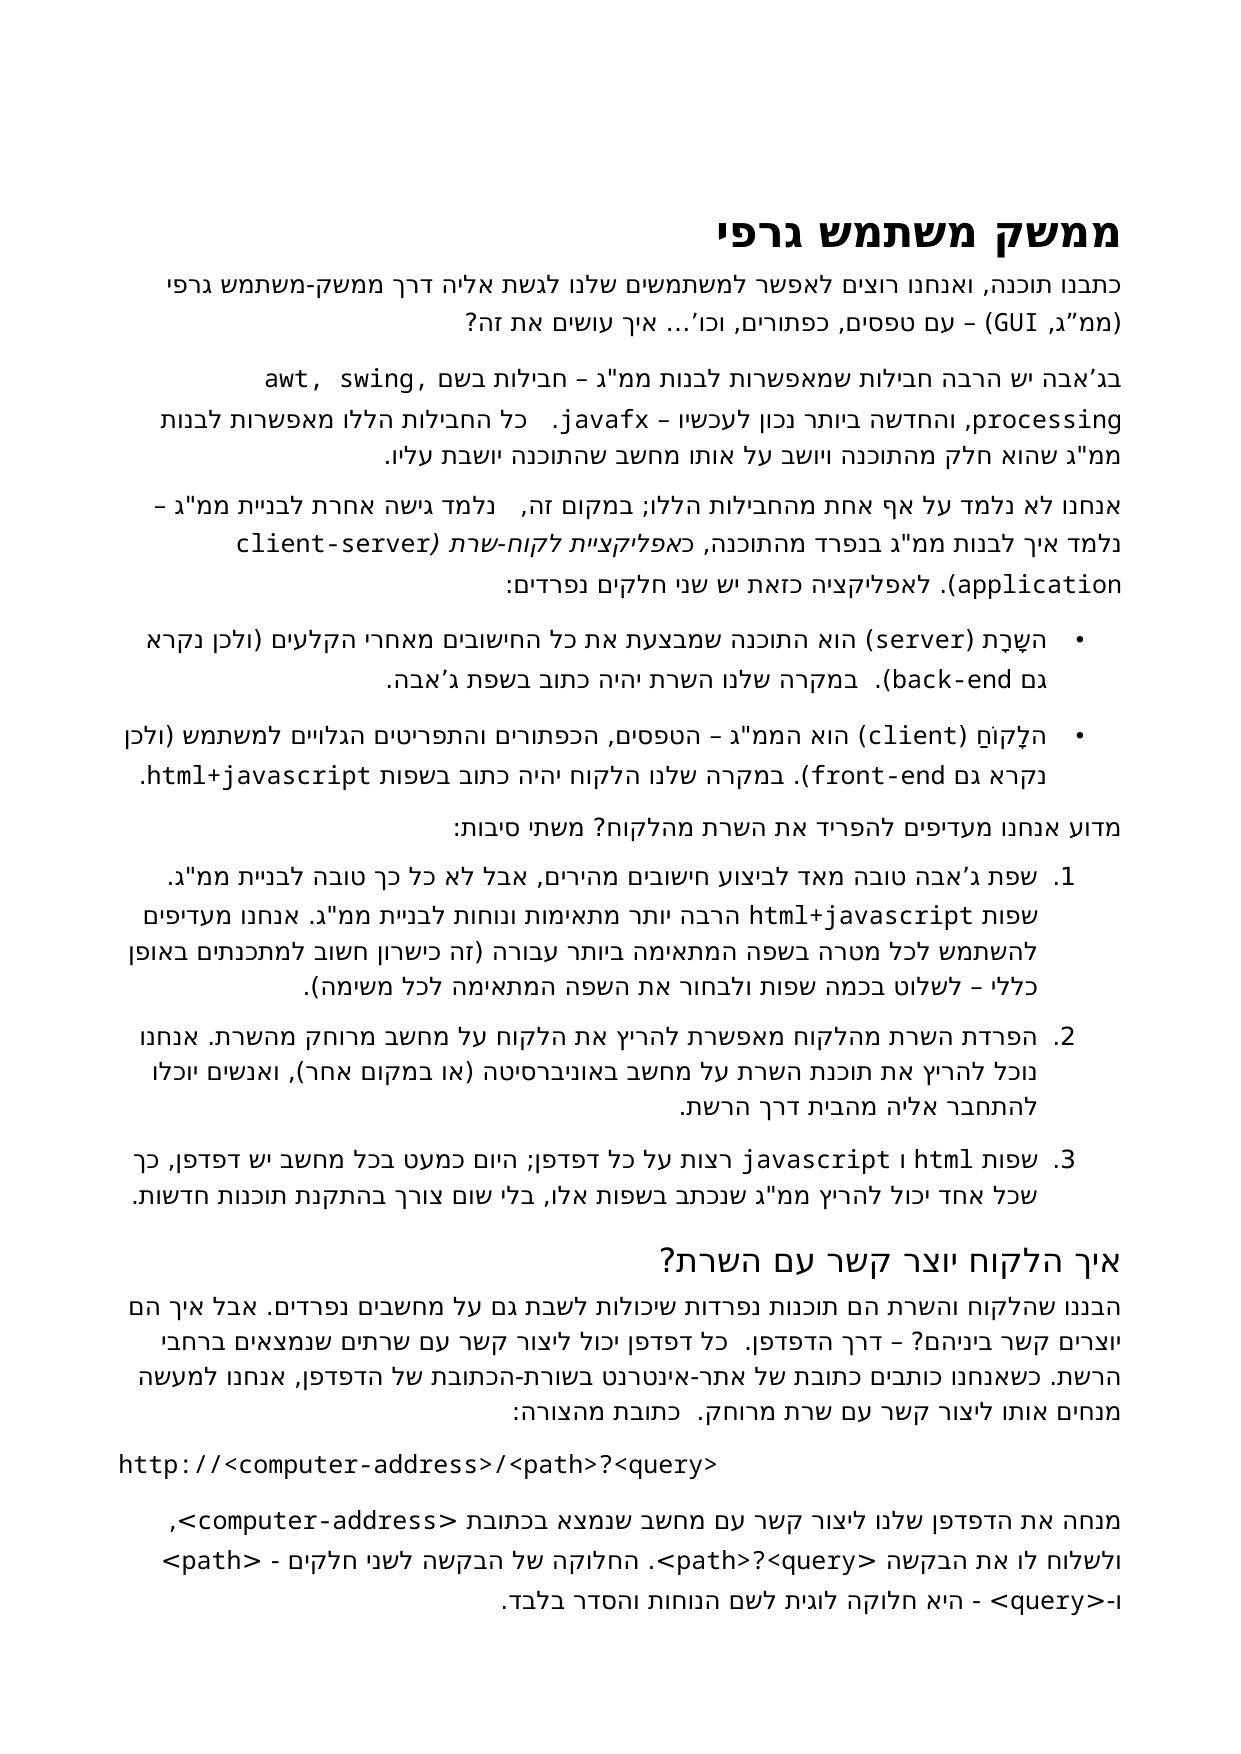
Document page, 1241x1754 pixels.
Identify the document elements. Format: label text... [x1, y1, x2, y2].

list השָרָת (server) הוא התוכנה שמבצעת את כל החישובים מאחרי הקלעים (ולכן נקרא גם back-end). במקרה שלנו השרת יהיה כתוב בשפת ג’אבה. [118, 622, 1084, 696]
text הבננו שהלקוח והשרת הם תוכנות נפרדות שיכולות לשבת גם על מחשבים נפרדים. אבל איך הם יוצרים קשר ביניהם? – דרך הדפדפן. כל דפדפן יכול ליצור קשר עם שרתים שנמצאים ברחבי הרשת. כשאנחנו כותבים כתובת של אתר-אינטרנט בשורת-הכתובת של הדפדפן, אנחנו למעשה מנחים אותו ליצור קשר עם שרת מרוחק. כתובת מהצורה: [118, 1293, 1122, 1427]
text http://<computer-address>/<path>?<query> [118, 1447, 1122, 1481]
text אנחנו לא נלמד על אף אחת מהחבילות הללו; במקום זה, נלמד גישה אחרת לבניית ממ"ג – נלמד איך לבנות ממ"ג בנפרד מהתוכנה, כאפליקציית לקוח-שרת (client-server application). לאפליקציה כזאת יש שני חלקים נפרדים: [118, 491, 1122, 601]
text בג’אבה יש הרבה חבילות שמאפשרות לבנות ממ"ג – חבילות בשם awt, swing, processing, והחדשה ביותר נכון לעכשיו – javafx. כל החבילות הללו מאפשרות לבנות ממ"ג שהוא חלק מהתוכנה ויושב על אותו מחשב שהתוכנה יושבת עליו. [118, 361, 1122, 470]
text מנחה את הדפדפן שלנו ליצור קשר עם מחשב שנמצא בכתובת <computer-address>, ולשלוח לו את הבקשה <path>?<query>. החלוקה של הבקשה לשני חלקים - <path> ו-<query> - היא חלוקה לוגית לשם הנוחות והסדר בלבד. [118, 1503, 1122, 1616]
text מדוע אנחנו מעדיפים להפריד את השרת מהלקוח? משתי סיבות: [118, 813, 1122, 842]
list שפת ג’אבה טובה מאד לביצוע חישובים מהירים, אבל לא כל כך טובה לבניית ממ"ג. שפות html+javascript הרבה יותר מתאימות ונוחות לבניית ממ"ג. אנחנו מעדיפים להשתמש לכל מטרה בשפה המתאימה ביותר עבורה (זה כישרון חשוב למתכנתים באופן כללי – לשלוט בכמה שפות ולבחור את השפה המתאימה לכל משימה). [118, 862, 1076, 1001]
list הלָקוֹחַ (client) הוא הממ"ג – הטפסים, הכפתורים והתפריטים הגלויים למשתמש (ולכן נקרא גם front-end). במקרה שלנו הלקוח יהיה כתוב בשפות html+javascript. [118, 717, 1084, 791]
list שפות html ו javascript רצות על כל דפדפן; היום כמעט בכל מחשב יש דפדפן, כך שכל אחד יכול להריץ ממ"ג שנכתב בשפות אלו, בלי שום צורך בהתקנת תוכנות חדשות. [118, 1141, 1076, 1210]
text כתבנו תוכנה, ואנחנו רוצים לאפשר למשתמשים שלנו לגשת אליה דרך ממשק-משתמש גרפי (ממ”ג, GUI) – עם טפסים, כפתורים, וכו’… איך עושים את זה? [118, 270, 1122, 339]
subtitle ממשק משתמש גרפי [118, 207, 1122, 258]
list הפרדת השרת מהלקוח מאפשרת להריץ את הלקוח על מחשב מרוחק מהשרת. אנחנו נוכל להריץ את תוכנת השרת על מחשב באוניברסיטה (או במקום אחר), ואנשים יוכלו להתחבר אליה מהבית דרך הרשת. [118, 1022, 1076, 1121]
subtitle איך הלקוח יוצר קשר עם השרת? [118, 1241, 1122, 1280]
